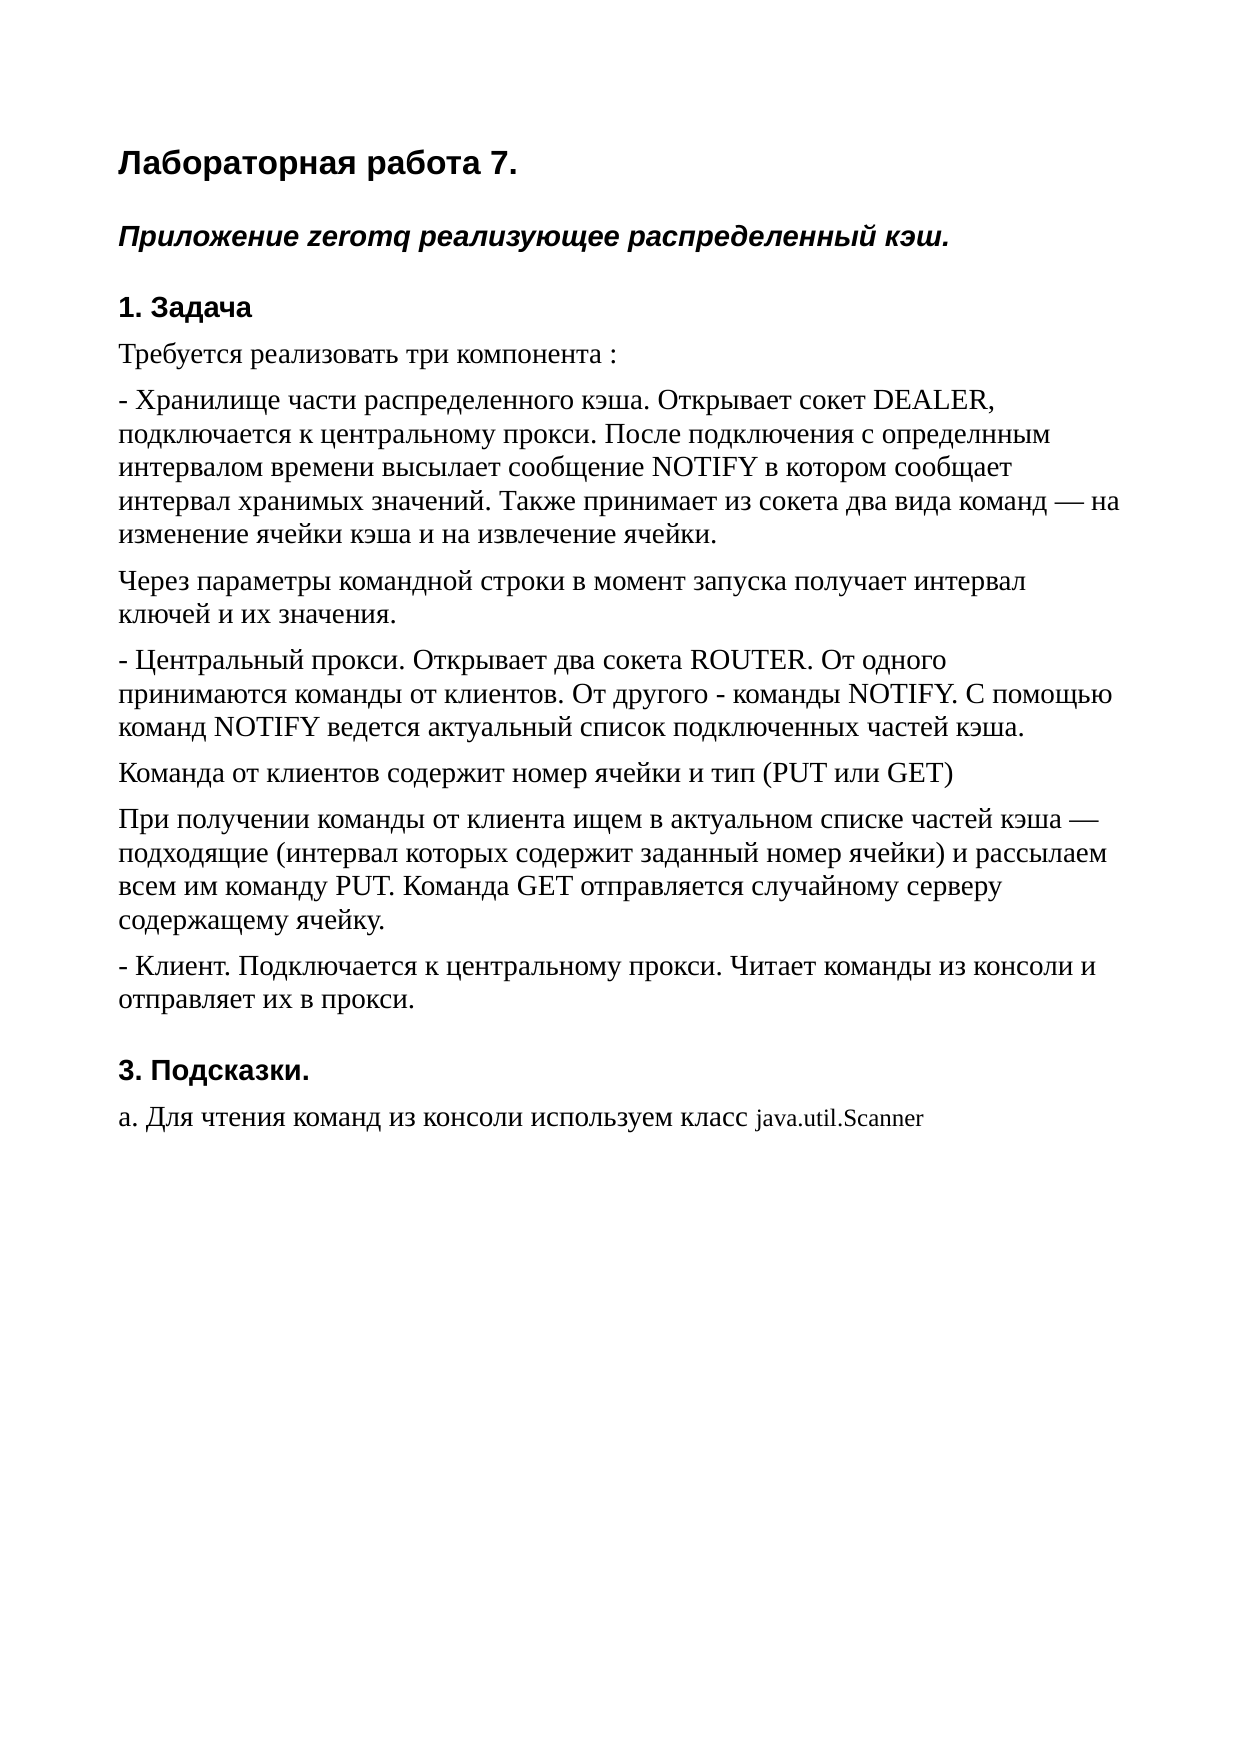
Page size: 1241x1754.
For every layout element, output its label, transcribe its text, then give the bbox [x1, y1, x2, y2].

text Через параметры командной строки в момент запуска получает интервал ключей и их значения. [118, 563, 1122, 630]
subtitle 3. Подcказки. [118, 1053, 1122, 1086]
subtitle Лабораторная работа 7. [118, 143, 1122, 182]
text Требуется реализовать три компонента : [118, 336, 1122, 370]
text Команда от клиентов содержит номер ячейки и тип (PUT или GET) [118, 755, 1122, 789]
subtitle Приложение zeromq реализующее распределенный кэш. [118, 219, 1122, 253]
text При получении команды от клиента ищем в актуальном списке частей кэша — подходящие (интервал которых содержит заданный номер ячейки) и рассылаем всем им команду PUT. Команда GET отправляется случайному серверу содержащему ячейку. [118, 801, 1122, 936]
text - Центральный прокси. Открывает два сокета ROUTER. От одного принимаются команды от клиентов. От другого - команды NOTIFY. С помощью команд NOTIFY ведется актуальный список подключенных частей кэша. [118, 642, 1122, 743]
text - Хранилище части распределенного кэша. Открывает сокет DEALER, подключается к центральному прокси. После подключения с определнным интервалом времени высылает сообщение NOTIFY в котором сообщает интервал хранимых значений. Также принимает из сокета два вида команд — на изменение ячейки кэша и на извлечение ячейки. [118, 382, 1122, 550]
text - Клиент. Подключается к центральному прокси. Читает команды из консоли и отправляет их в прокси. [118, 948, 1122, 1015]
subtitle 1. Задача [118, 290, 1122, 324]
text а. Для чтения команд из консоли используем класс java.util.Scanner [118, 1099, 1122, 1132]
